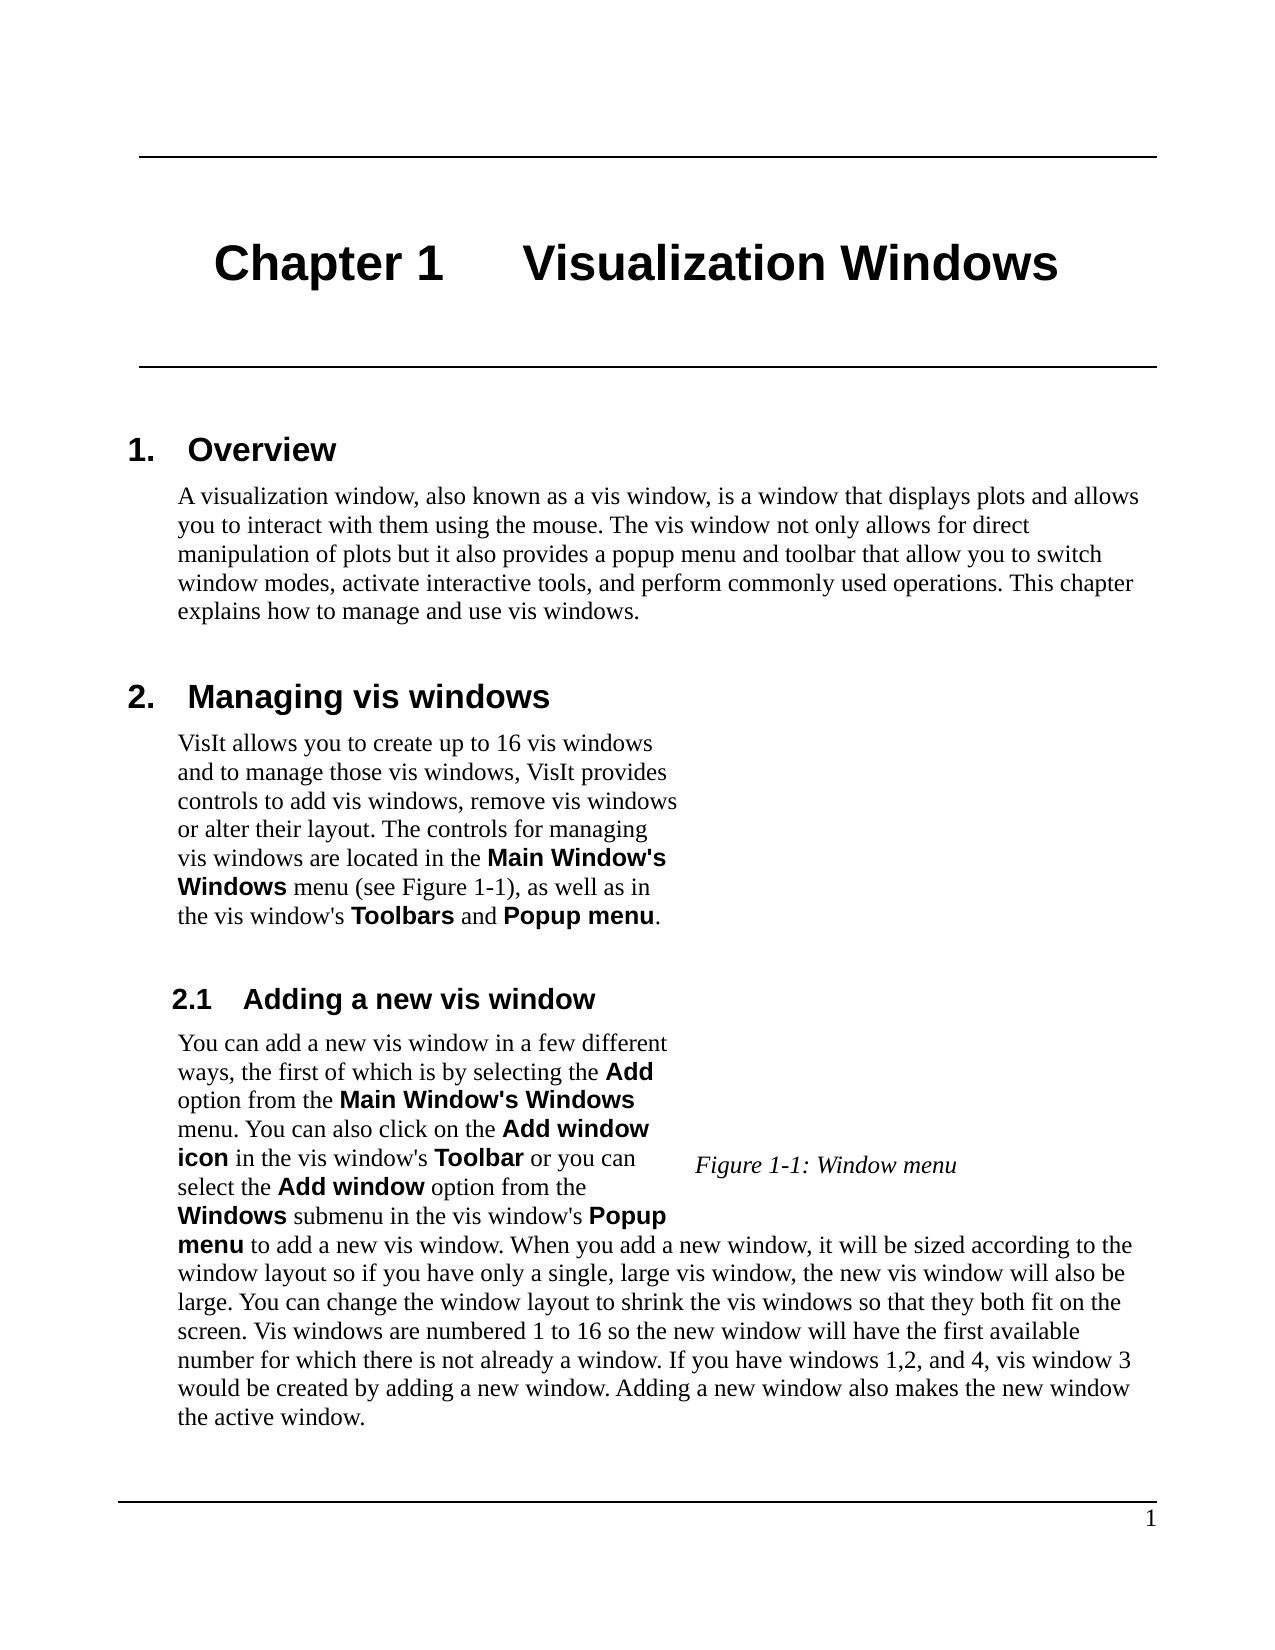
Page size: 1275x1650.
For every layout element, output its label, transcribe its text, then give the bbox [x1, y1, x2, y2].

text Figure 1-1: Window menu [695, 753, 1145, 1178]
text A visualization window, also known as a vis window, is a window that displays plots and allows you to interact with them using the mouse. The vis window not only allows for direct manipulation of plots but it also provides a popup menu and toolbar that allow you to switch window modes, activate interactive tools, and perform commonly used operations. This chapter explains how to manage and use vis windows. [177, 481, 1157, 625]
subtitle Managing vis windows [118, 677, 1157, 716]
subtitle Adding a new vis window [163, 982, 695, 1015]
subtitle Overview [118, 430, 1157, 469]
text You can add a new vis window in a few different ways, the first of which is by selecting the Add option from the Main Window's Windows menu. You can also click on the Add window icon in the vis window's Toolbar or you can select the Add window option from the Windows submenu in the vis window's Popup menu to add a new vis window. When you add a new window, it will be sized according to the window layout so if you have only a single, large vis window, the new vis window will also be large. You can change the window layout to shrink the vis windows so that they both fit on the screen. Vis windows are numbered 1 to 16 so the new window will have the first available number for which there is not already a window. If you have windows 1,2, and 4, vis window 3 would be created by adding a new window. Adding a new window also makes the new window the active window. [177, 1028, 1157, 1431]
text VisIt allows you to create up to 16 vis windows and to manage those vis windows, VisIt provides controls to add vis windows, remove vis windows or alter their layout. The controls for managing vis windows are located in the Main Window's Windows menu (see Figure 1-1), as well as in the vis window's Toolbars and Popup menu. [177, 728, 1157, 930]
title Visualization Windows [138, 157, 1157, 368]
